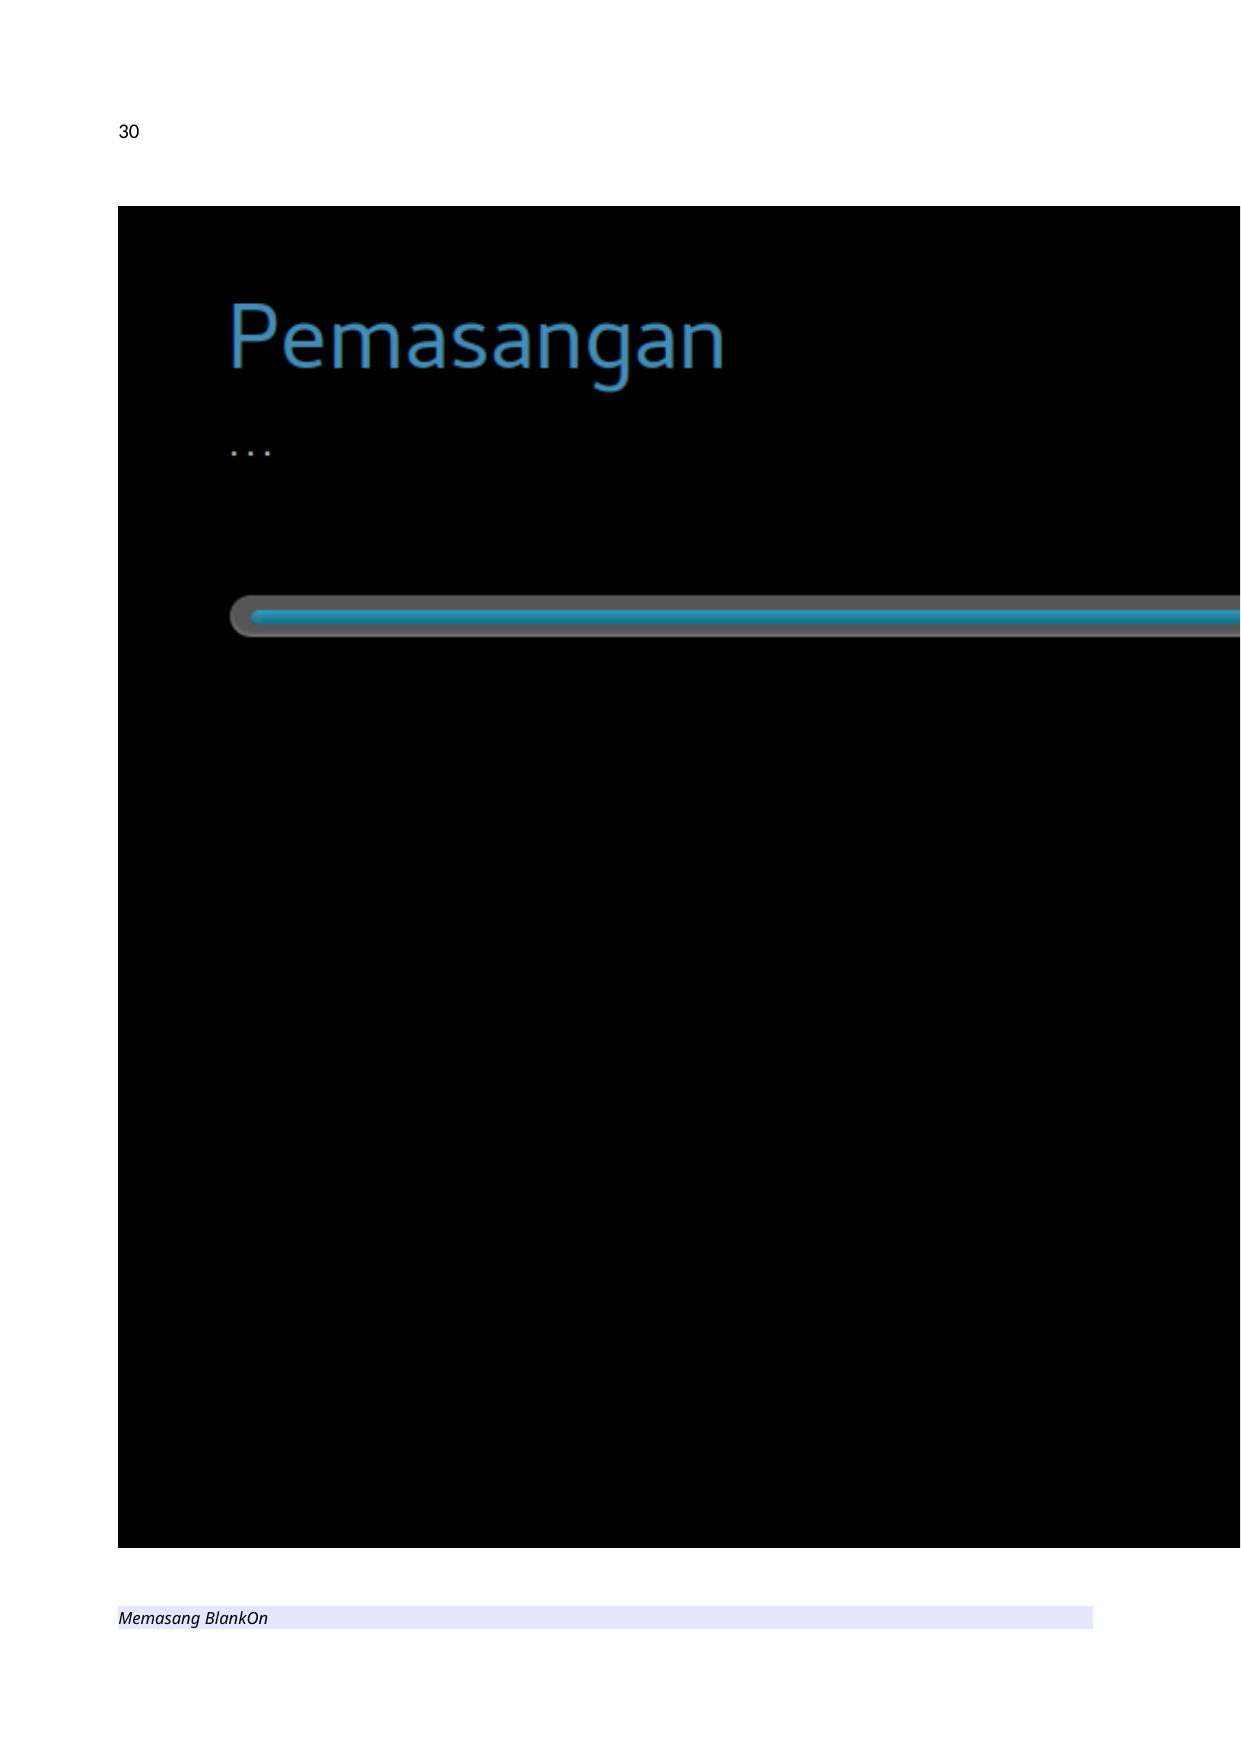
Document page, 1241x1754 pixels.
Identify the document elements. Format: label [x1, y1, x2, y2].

picture [118, 206, 1241, 1548]
